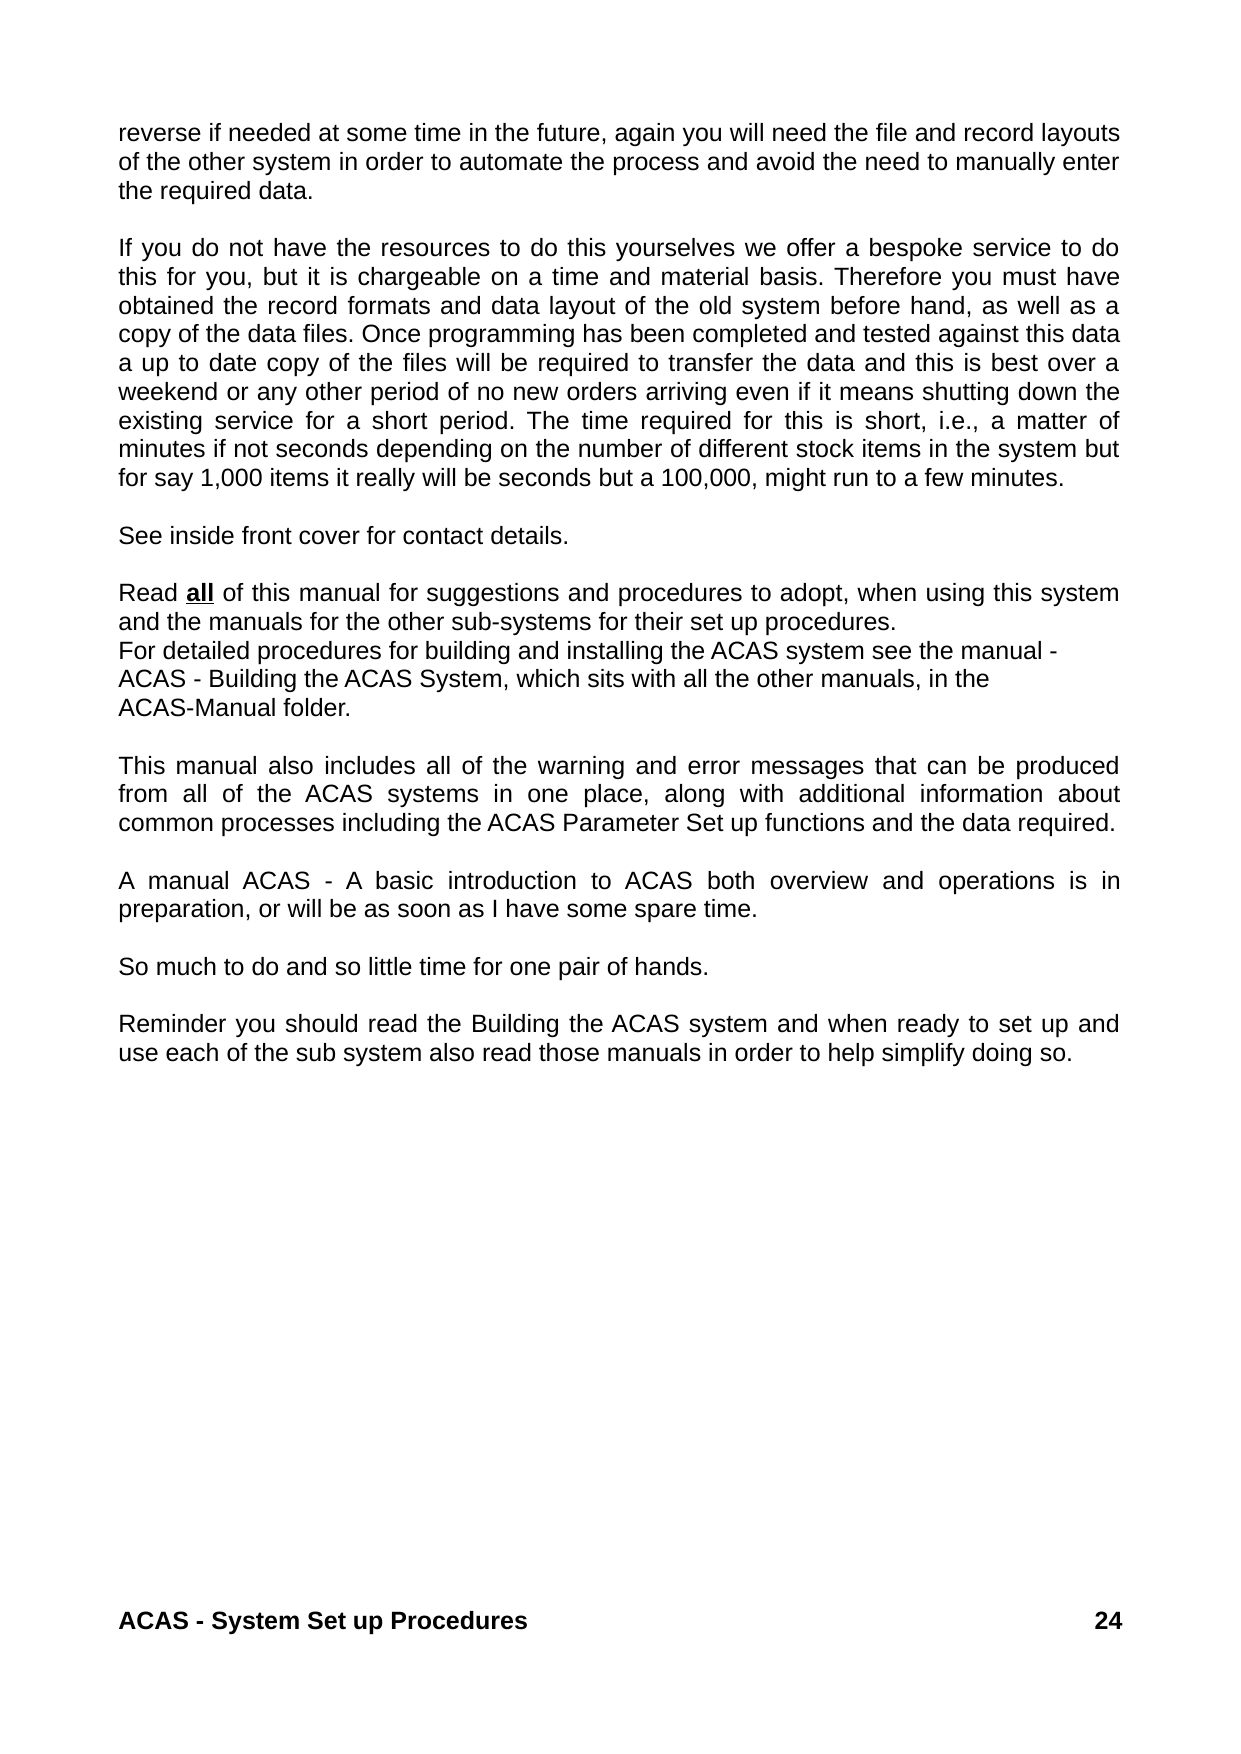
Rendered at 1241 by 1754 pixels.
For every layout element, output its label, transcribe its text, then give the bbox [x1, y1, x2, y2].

text This manual also includes all of the warning and error messages that can be produced from all of the ACAS systems in one place, along with additional information about common processes including the ACAS Parameter Set up functions and the data required. [118, 751, 1122, 837]
text reverse if needed at some time in the future, again you will need the file and record layouts of the other system in order to automate the process and avoid the need to manually enter the required data. [118, 118, 1122, 204]
text ACAS - Building the ACAS System, which sits with all the other manuals, in the [118, 664, 1122, 693]
text A manual ACAS - A basic introduction to ACAS both overview and operations is in preparation, or will be as soon as I have some spare time. [118, 866, 1122, 923]
text ACAS-Manual folder. [118, 693, 1122, 722]
text Read all of this manual for suggestions and procedures to adopt, when using this system and the manuals for the other sub-systems for their set up procedures. [118, 578, 1122, 636]
text Reminder you should read the Building the ACAS system and when ready to set up and use each of the sub system also read those manuals in order to help simplify doing so. [118, 1009, 1122, 1067]
text So much to do and so little time for one pair of hands. [118, 952, 1122, 981]
text See inside front cover for contact details. [118, 521, 1122, 549]
text If you do not have the resources to do this yourselves we offer a bespoke service to do this for you, but it is chargeable on a time and material basis. Therefore you must have obtained the record formats and data layout of the old system before hand, as well as a copy of the data files. Once programming has been completed and tested against this data a up to date copy of the files will be required to transfer the data and this is best over a weekend or any other period of no new orders arriving even if it means shutting down the existing service for a short period. The time required for this is short, i.e., a matter of minutes if not seconds depending on the number of different stock items in the system but for say 1,000 items it really will be seconds but a 100,000, might run to a few minutes. [118, 233, 1122, 492]
text For detailed procedures for building and installing the ACAS system see the manual - [118, 636, 1122, 664]
